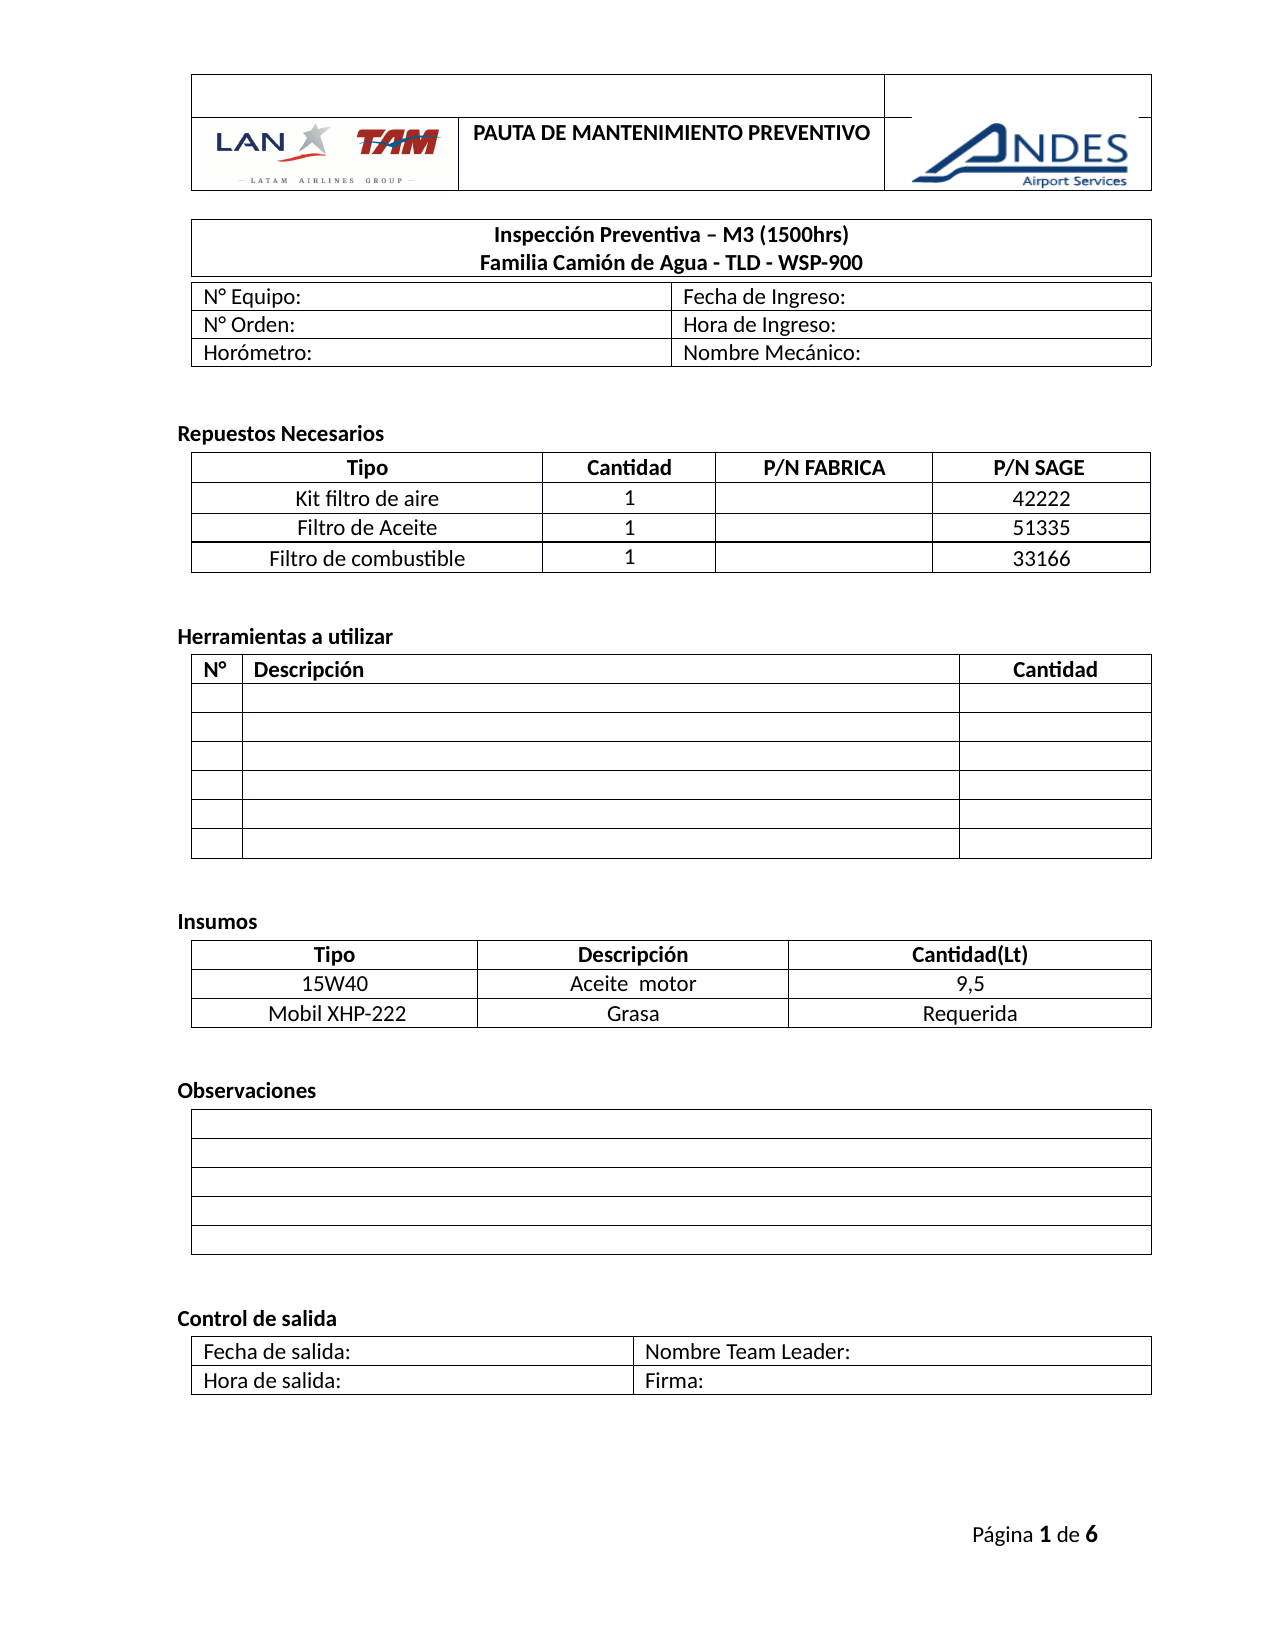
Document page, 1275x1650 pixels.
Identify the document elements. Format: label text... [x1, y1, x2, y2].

table_cell Filtro de combustible [192, 543, 542, 572]
table_cell Requerida [789, 999, 1151, 1027]
text Herramientas a utilizar [177, 622, 1098, 650]
table_cell [960, 742, 1151, 770]
table_header P/N SAGE [933, 453, 1150, 482]
text Control de salida [177, 1304, 1098, 1332]
table_cell [716, 543, 932, 572]
table_cell [192, 1139, 1151, 1167]
table_cell [243, 829, 959, 857]
table_header Nombre Team Leader: [634, 1337, 1151, 1365]
table_cell [960, 800, 1151, 828]
text Repuestos Necesarios [177, 419, 1098, 447]
table_header Tipo [192, 941, 477, 968]
table_header Descripción [243, 655, 959, 683]
table_cell 1 [543, 483, 715, 512]
table_cell [192, 1168, 1151, 1196]
table_cell [192, 713, 242, 741]
table_cell 9,5 [789, 970, 1151, 998]
table_cell 42222 [933, 483, 1150, 512]
table_cell N° Orden: [192, 311, 671, 338]
picture [911, 117, 1139, 190]
table_cell [192, 1197, 1151, 1225]
table_cell [243, 713, 959, 741]
table_cell [960, 684, 1151, 712]
text Insumos [177, 907, 1098, 935]
table_header Cantidad [543, 453, 715, 482]
table_cell Hora de salida: [192, 1366, 633, 1394]
table_cell Kit filtro de aire [192, 483, 542, 512]
table_cell Hora de Ingreso: [672, 311, 1151, 338]
table_cell Mobil XHP-222 [192, 999, 477, 1027]
table_cell [716, 483, 932, 512]
table_cell 33166 [933, 543, 1150, 572]
table_cell [243, 800, 959, 828]
table_cell [960, 713, 1151, 741]
table_cell [960, 829, 1151, 857]
table_cell [716, 514, 932, 541]
table_cell Horómetro: [192, 339, 671, 366]
text Observaciones [177, 1077, 1098, 1104]
picture [204, 118, 454, 190]
picture [204, 191, 454, 195]
table_header Inspección Preventiva – M3 (1500hrs) Familia Camión de Agua - TLD - WSP-900 [192, 220, 1151, 276]
table_cell [192, 771, 242, 799]
table_cell 51335 [933, 514, 1150, 541]
table_cell Grasa [478, 999, 788, 1027]
table_header N° [192, 655, 242, 683]
table_cell 1 [543, 514, 715, 541]
table_header N° Equipo: [192, 283, 671, 310]
table_header Cantidad [960, 655, 1151, 683]
table_cell [960, 771, 1151, 799]
table_header Fecha de salida: [192, 1337, 633, 1365]
table_cell [192, 829, 242, 857]
table_header Tipo [192, 453, 542, 482]
table_header [192, 1110, 1151, 1138]
table_cell [243, 684, 959, 712]
table_cell [192, 1226, 1151, 1254]
table_header Cantidad(Lt) [789, 941, 1151, 968]
table_cell Nombre Mecánico: [672, 339, 1151, 366]
table_header Descripción [478, 941, 788, 968]
table_header Fecha de Ingreso: [672, 283, 1151, 310]
table_cell 15W40 [192, 970, 477, 998]
table_cell Aceite motor [478, 970, 788, 998]
table_cell [192, 684, 242, 712]
table_cell 1 [543, 543, 715, 572]
table_cell [243, 742, 959, 770]
table_cell [192, 742, 242, 770]
table_header P/N FABRICA [716, 453, 932, 482]
table_cell [243, 771, 959, 799]
table_cell Filtro de Aceite [192, 514, 542, 541]
table_cell [192, 800, 242, 828]
table_cell Firma: [634, 1366, 1151, 1394]
